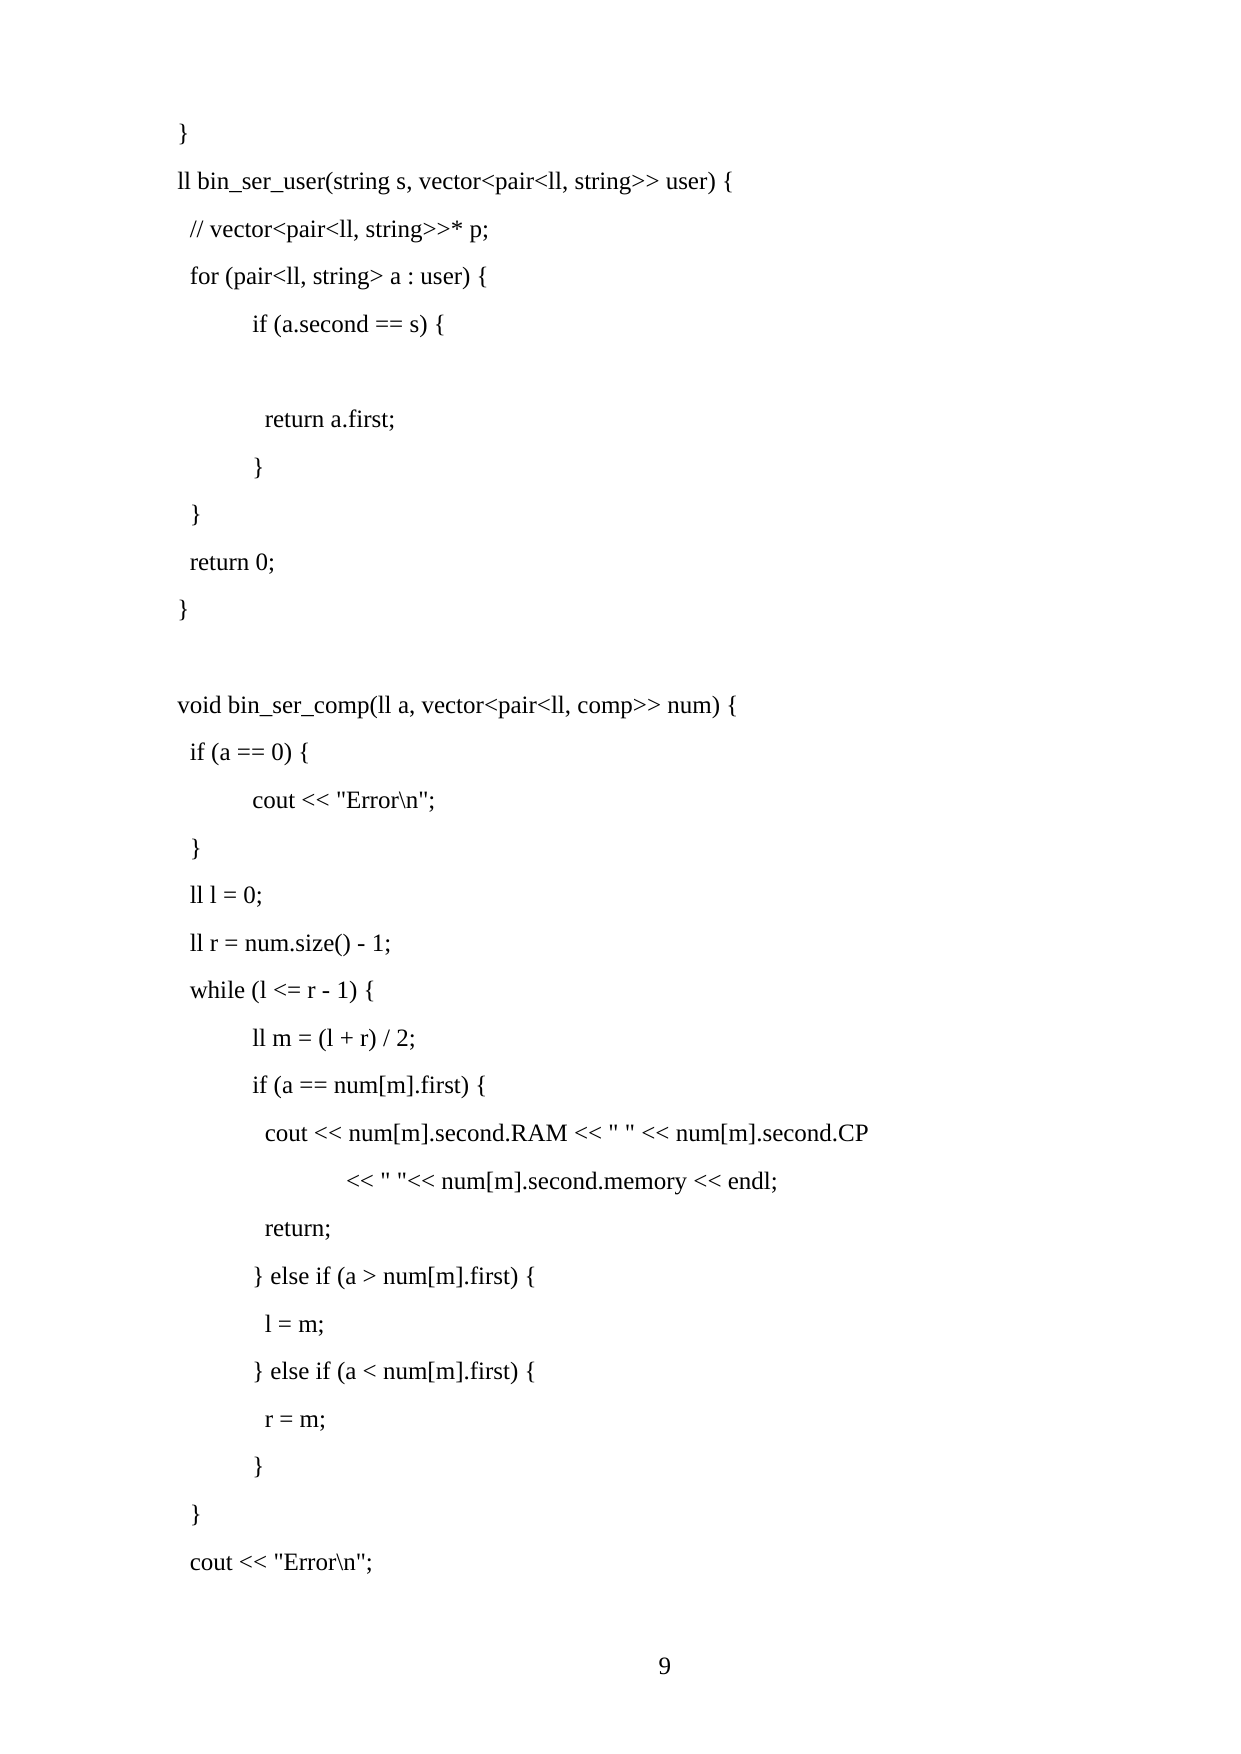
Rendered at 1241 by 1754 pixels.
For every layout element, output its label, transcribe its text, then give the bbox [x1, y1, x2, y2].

text // vector<pair<ll, string>>* p; [177, 214, 1152, 242]
text while (l <= r - 1) { [177, 975, 1152, 1004]
text void bin_ser_comp(ll a, vector<pair<ll, comp>> num) { [177, 690, 1152, 718]
text if (a.second == s) { [177, 309, 1152, 338]
text if (a == num[m].first) { [177, 1071, 1152, 1099]
text } [177, 833, 1152, 861]
text cout << "Error\n"; [177, 785, 1152, 814]
text } [177, 499, 1152, 528]
text cout << num[m].second.RAM << " " << num[m].second.CP [177, 1118, 1152, 1147]
text } else if (a < num[m].first) { [177, 1356, 1152, 1385]
text } [177, 594, 1152, 623]
text } else if (a > num[m].first) { [177, 1261, 1152, 1290]
text r = m; [177, 1404, 1152, 1433]
text ll bin_ser_user(string s, vector<pair<ll, string>> user) { [177, 166, 1152, 195]
text ll r = num.size() - 1; [177, 928, 1152, 957]
text return 0; [177, 547, 1152, 576]
text ll m = (l + r) / 2; [177, 1023, 1152, 1052]
text ll l = 0; [177, 880, 1152, 909]
text return a.first; [177, 404, 1152, 433]
text cout << "Error\n"; [177, 1547, 1152, 1575]
text } [177, 1499, 1152, 1528]
text } [177, 1451, 1152, 1480]
text if (a == 0) { [177, 737, 1152, 766]
text << " "<< num[m].second.memory << endl; [177, 1166, 1152, 1194]
text return; [177, 1213, 1152, 1242]
text } [177, 118, 1152, 147]
text l = m; [177, 1309, 1152, 1337]
text } [177, 452, 1152, 481]
text for (pair<ll, string> a : user) { [177, 261, 1152, 290]
